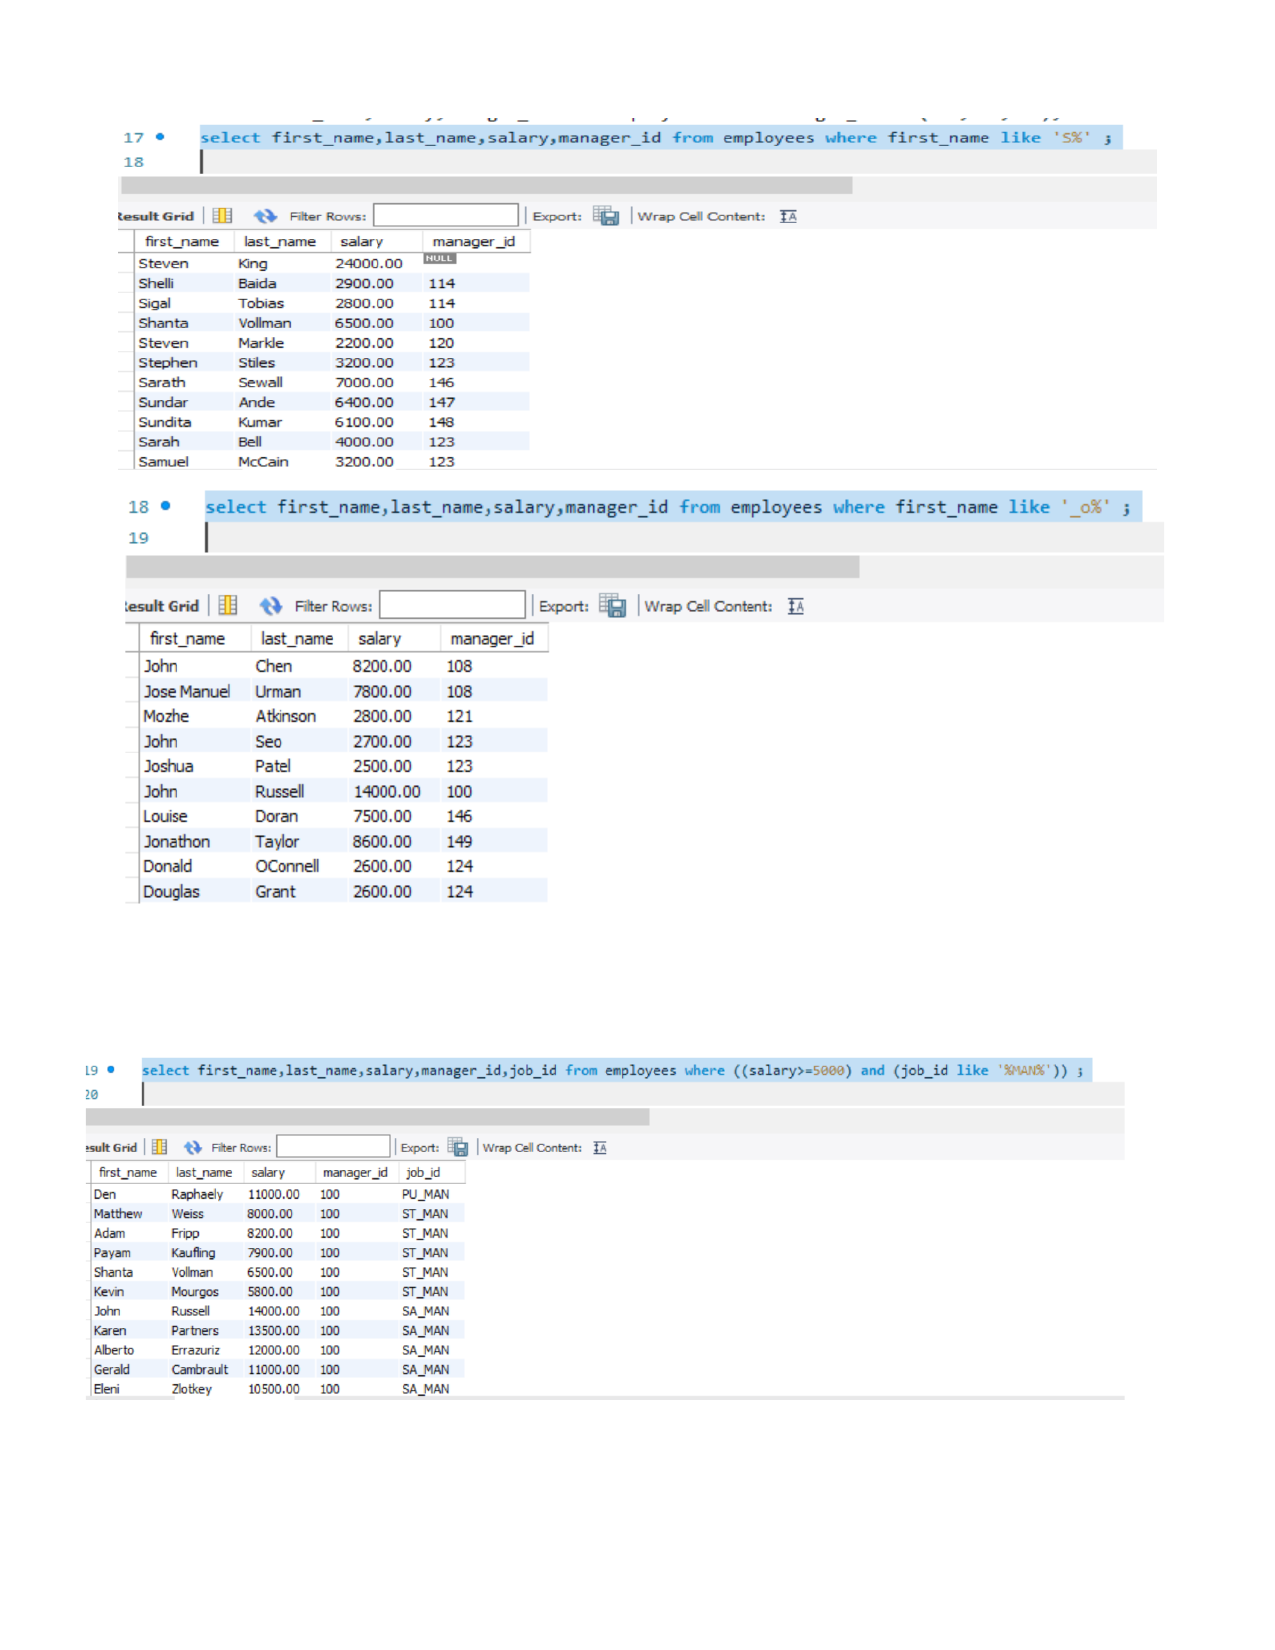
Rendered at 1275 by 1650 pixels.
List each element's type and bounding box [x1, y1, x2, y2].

picture [118, 118, 1157, 470]
picture [85, 1055, 1125, 1400]
picture [125, 489, 1165, 911]
